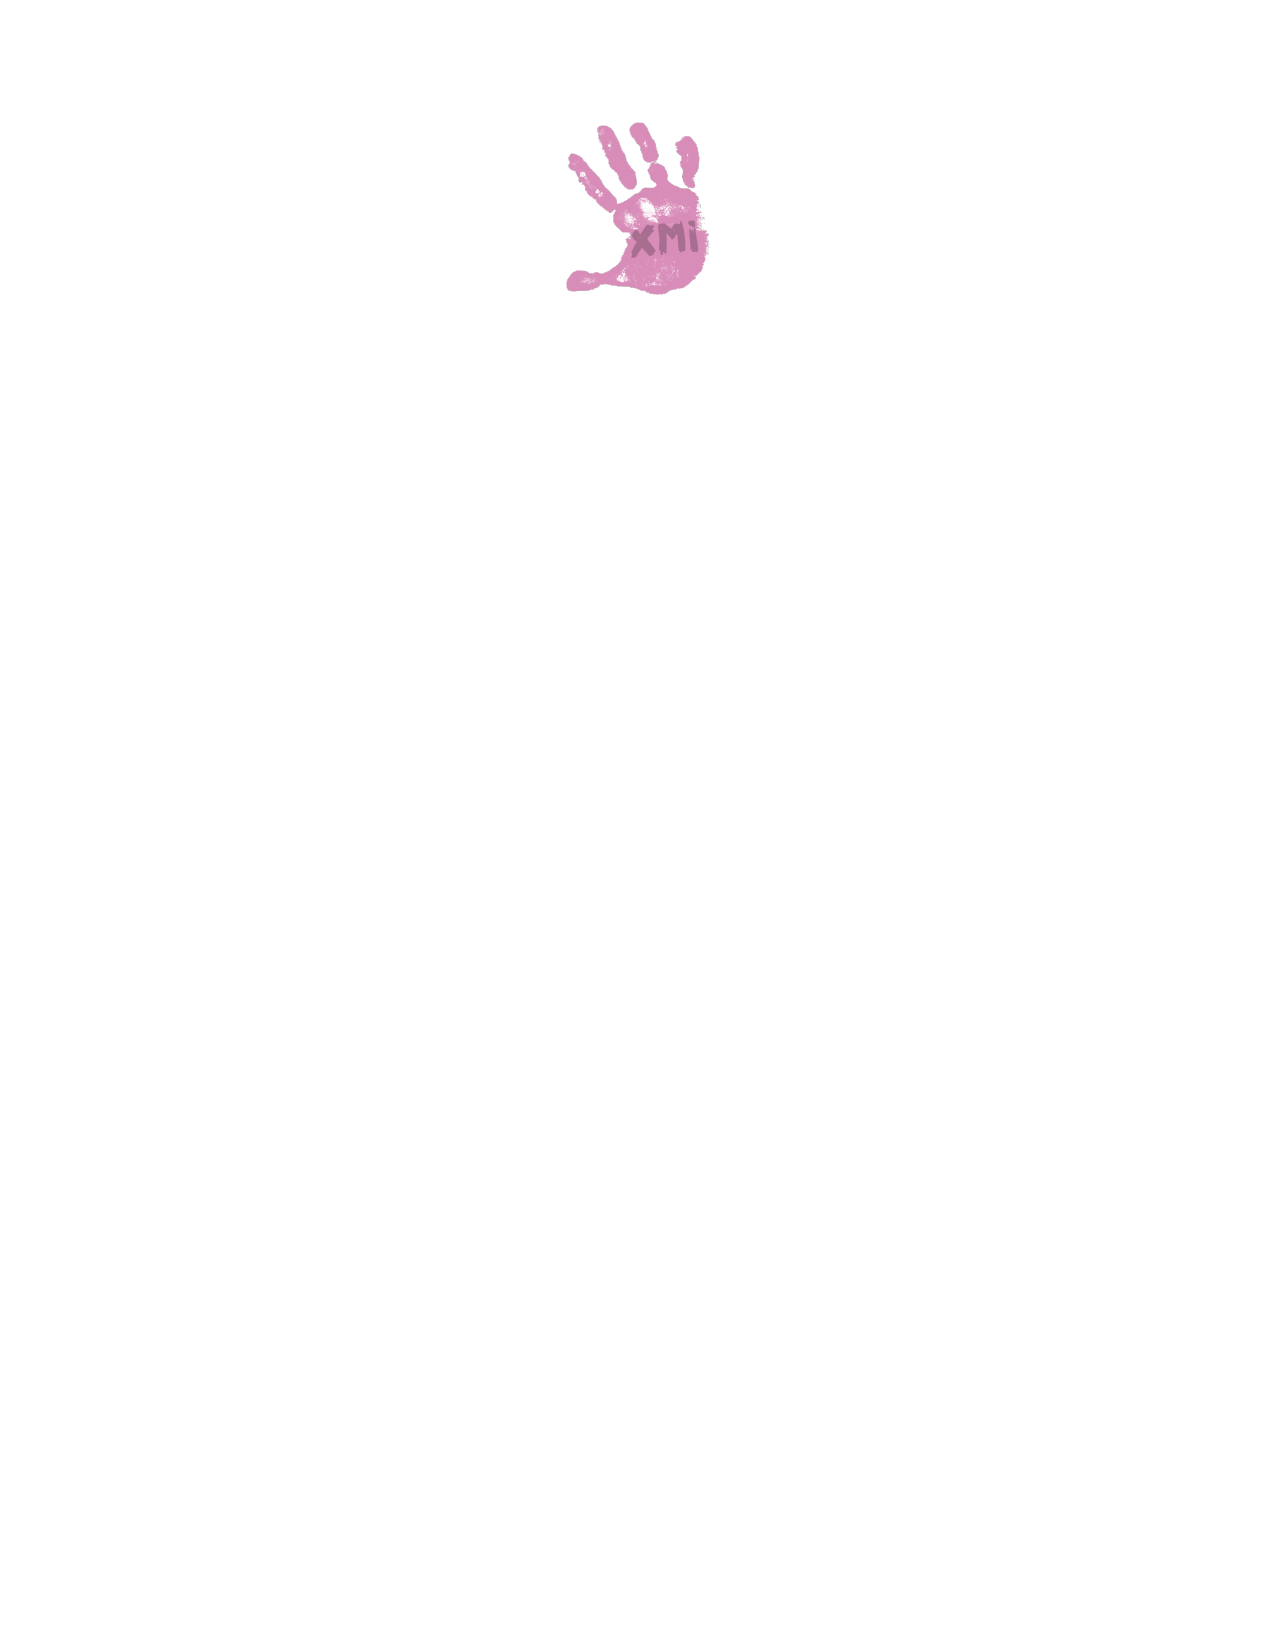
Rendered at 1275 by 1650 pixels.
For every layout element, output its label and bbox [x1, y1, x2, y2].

picture [548, 118, 727, 296]
